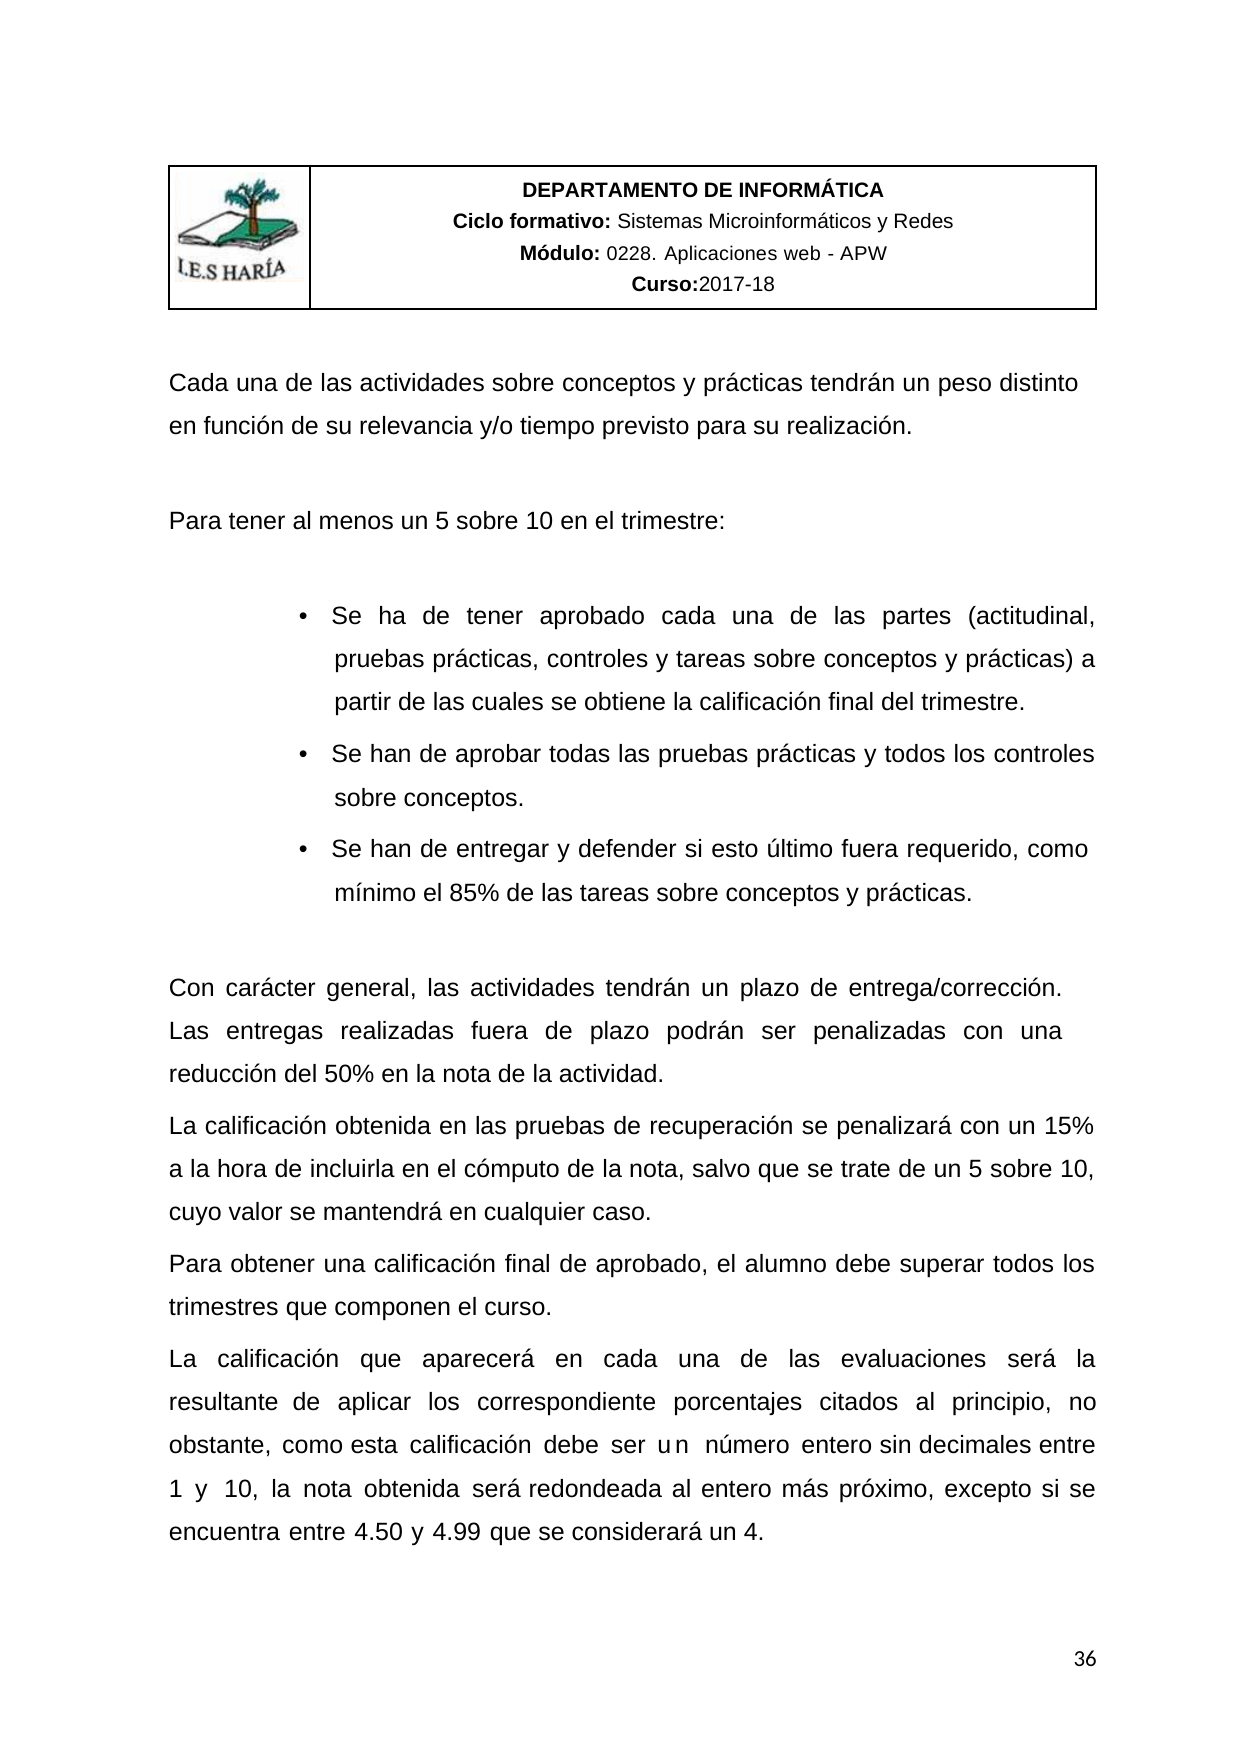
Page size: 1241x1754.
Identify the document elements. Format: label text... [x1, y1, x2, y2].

text • Se ha de tener aprobado cada una de las partes (actitudinal, pruebas prácticas, controles y tareas sobre conceptos y prácticas) a partir de las cuales se obtiene la calificación final del trimestre. [299, 601, 1096, 716]
text La calificación obtenida en las pruebas de recuperación se penalizará con un 15% a la hora de incluirla en el cómputo de la nota, salvo que se trate de un 5 sobre 10, cuyo valor se mantendrá en cualquier caso. [169, 1111, 1096, 1226]
list Cada una de las actividades sobre conceptos y prácticas tendrán un peso distinto en función de su relevancia y/o tiempo previsto para su realización. [169, 368, 1081, 440]
list Para tener al menos un 5 sobre 10 en el trimestre: [169, 506, 1081, 535]
text • Se han de entregar y defender si esto último fuera requerido, como mínimo el 85% de las tareas sobre conceptos y prácticas. [299, 834, 1091, 906]
text Con carácter general, las actividades tendrán un plazo de entrega/corrección. Las entregas realizadas fuera de plazo podrán ser penalizadas con una reducción del 50% en la nota de la actividad. [169, 973, 1064, 1088]
text La calificación que aparecerá en cada una de las evaluaciones será la resultante de aplicar los correspondiente porcentajes citados al principio, no obstante, como esta calificación debe ser un número entero sin decimales entre 1 y 10, la nota obtenida será redondeada al entero más próximo, excepto si se encuentra entre 4.50 y 4.99 que se considerará un 4. [169, 1344, 1096, 1546]
text • Se han de aprobar todas las pruebas prácticas y todos los controles sobre conceptos. [299, 739, 1096, 811]
text Para obtener una calificación final de aprobado, el alumno debe superar todos los trimestres que componen el curso. [169, 1249, 1096, 1321]
picture [174, 172, 305, 282]
